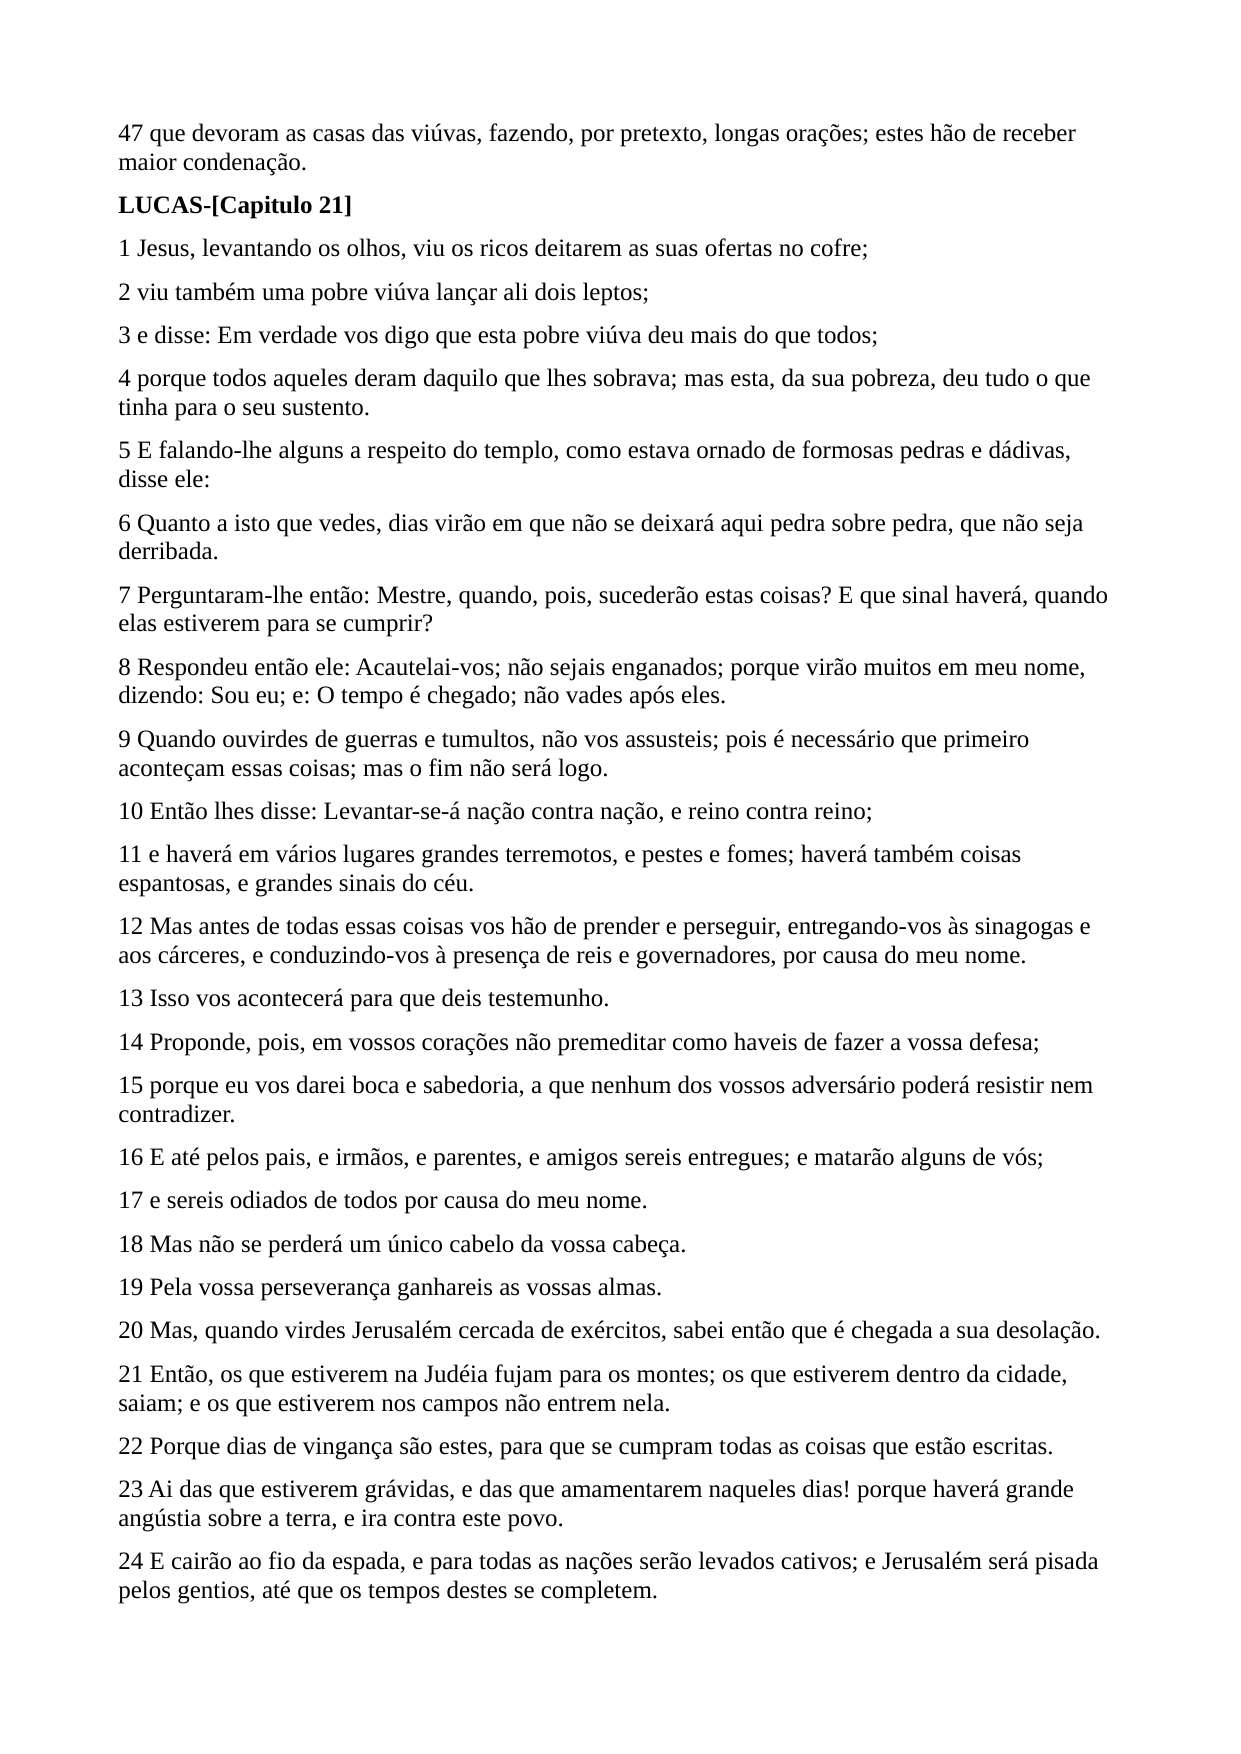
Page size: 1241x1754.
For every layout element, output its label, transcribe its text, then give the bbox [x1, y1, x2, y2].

text 5 E falando-lhe alguns a respeito do templo, como estava ornado de formosas pedras e dádivas, disse ele: [118, 436, 1122, 493]
text 15 porque eu vos darei boca e sabedoria, a que nenhum dos vossos adversário poderá resistir nem contradizer. [118, 1070, 1122, 1128]
text 18 Mas não se perderá um único cabelo da vossa cabeça. [118, 1229, 1122, 1258]
text 6 Quanto a isto que vedes, dias virão em que não se deixará aqui pedra sobre pedra, que não seja derribada. [118, 508, 1122, 565]
text 47 que devoram as casas das viúvas, fazendo, por pretexto, longas orações; estes hão de receber maior condenação. [118, 118, 1122, 176]
text 14 Proponde, pois, em vossos corações não premeditar como haveis de fazer a vossa defesa; [118, 1027, 1122, 1056]
text 21 Então, os que estiverem na Judéia fujam para os montes; os que estiverem dentro da cidade, saiam; e os que estiverem nos campos não entrem nela. [118, 1359, 1122, 1416]
text 2 viu também uma pobre viúva lançar ali dois leptos; [118, 277, 1122, 306]
text 4 porque todos aqueles deram daquilo que lhes sobrava; mas esta, da sua pobreza, deu tudo o que tinha para o seu sustento. [118, 363, 1122, 421]
text 13 Isso vos acontecerá para que deis testemunho. [118, 983, 1122, 1012]
text LUCAS-[Capitulo 21] [118, 190, 1122, 219]
text 22 Porque dias de vingança são estes, para que se cumpram todas as coisas que estão escritas. [118, 1431, 1122, 1460]
text 9 Quando ouvirdes de guerras e tumultos, não vos assusteis; pois é necessário que primeiro aconteçam essas coisas; mas o fim não será logo. [118, 724, 1122, 781]
text 23 Ai das que estiverem grávidas, e das que amamentarem naqueles dias! porque haverá grande angústia sobre a terra, e ira contra este povo. [118, 1474, 1122, 1532]
text 11 e haverá em vários lugares grandes terremotos, e pestes e fomes; haverá também coisas espantosas, e grandes sinais do céu. [118, 839, 1122, 897]
text 3 e disse: Em verdade vos digo que esta pobre viúva deu mais do que todos; [118, 320, 1122, 349]
text 8 Respondeu então ele: Acautelai-vos; não sejais enganados; porque virão muitos em meu nome, dizendo: Sou eu; e: O tempo é chegado; não vades após eles. [118, 652, 1122, 709]
text 17 e sereis odiados de todos por causa do meu nome. [118, 1186, 1122, 1214]
text 16 E até pelos pais, e irmãos, e parentes, e amigos sereis entregues; e matarão alguns de vós; [118, 1142, 1122, 1171]
text 1 Jesus, levantando os olhos, viu os ricos deitarem as suas ofertas no cofre; [118, 233, 1122, 262]
text 19 Pela vossa perseverança ganhareis as vossas almas. [118, 1272, 1122, 1301]
text 10 Então lhes disse: Levantar-se-á nação contra nação, e reino contra reino; [118, 796, 1122, 825]
text 24 E cairão ao fio da espada, e para todas as nações serão levados cativos; e Jerusalém será pisada pelos gentios, até que os tempos destes se completem. [118, 1546, 1122, 1604]
text 7 Perguntaram-lhe então: Mestre, quando, pois, sucederão estas coisas? E que sinal haverá, quando elas estiverem para se cumprir? [118, 580, 1122, 637]
text 12 Mas antes de todas essas coisas vos hão de prender e perseguir, entregando-vos às sinagogas e aos cárceres, e conduzindo-vos à presença de reis e governadores, por causa do meu nome. [118, 911, 1122, 969]
text 20 Mas, quando virdes Jerusalém cercada de exércitos, sabei então que é chegada a sua desolação. [118, 1316, 1122, 1344]
